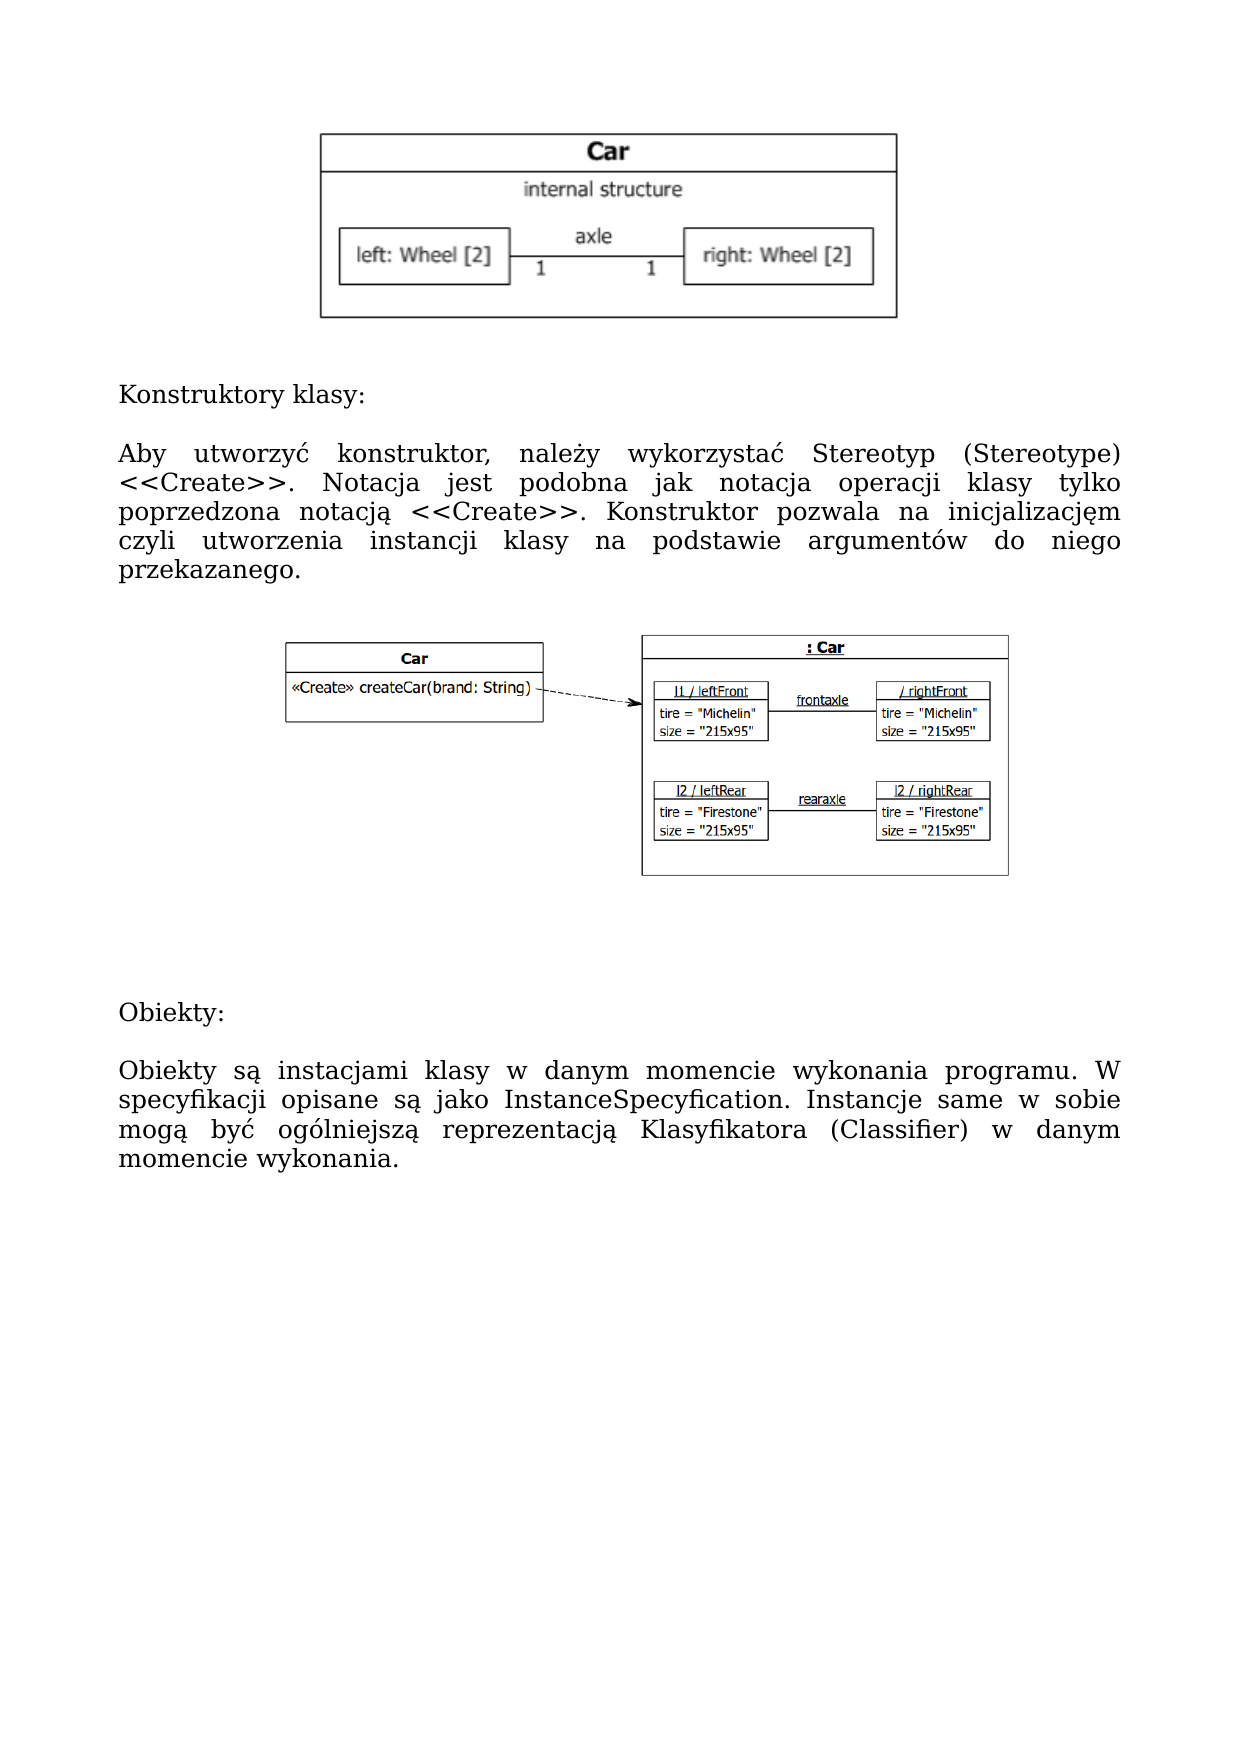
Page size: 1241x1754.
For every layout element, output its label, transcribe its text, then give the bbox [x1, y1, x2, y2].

text Obiekty: [118, 998, 1122, 1027]
text Aby utworzyć konstruktor, należy wykorzystać Stereotyp (Stereotype) <<Create>>. Notacja jest podobna jak notacja operacji klasy tylko poprzedzona notacją <<Create>>. Konstruktor pozwala na inicjalizacjęm czyli utworzenia instancji klasy na podstawie argumentów do niego przekazanego. [118, 439, 1122, 585]
text Obiekty są instacjami klasy w danym momencie wykonania programu. W specyfikacji opisane są jako InstanceSpecyfication. Instancje same w sobie mogą być ogólniejszą reprezentacją Klasyfikatora (Classifier) w danym momencie wykonania. [118, 1057, 1122, 1173]
picture [234, 622, 1041, 882]
text Konstruktory klasy: [118, 381, 1122, 410]
picture [289, 118, 951, 334]
